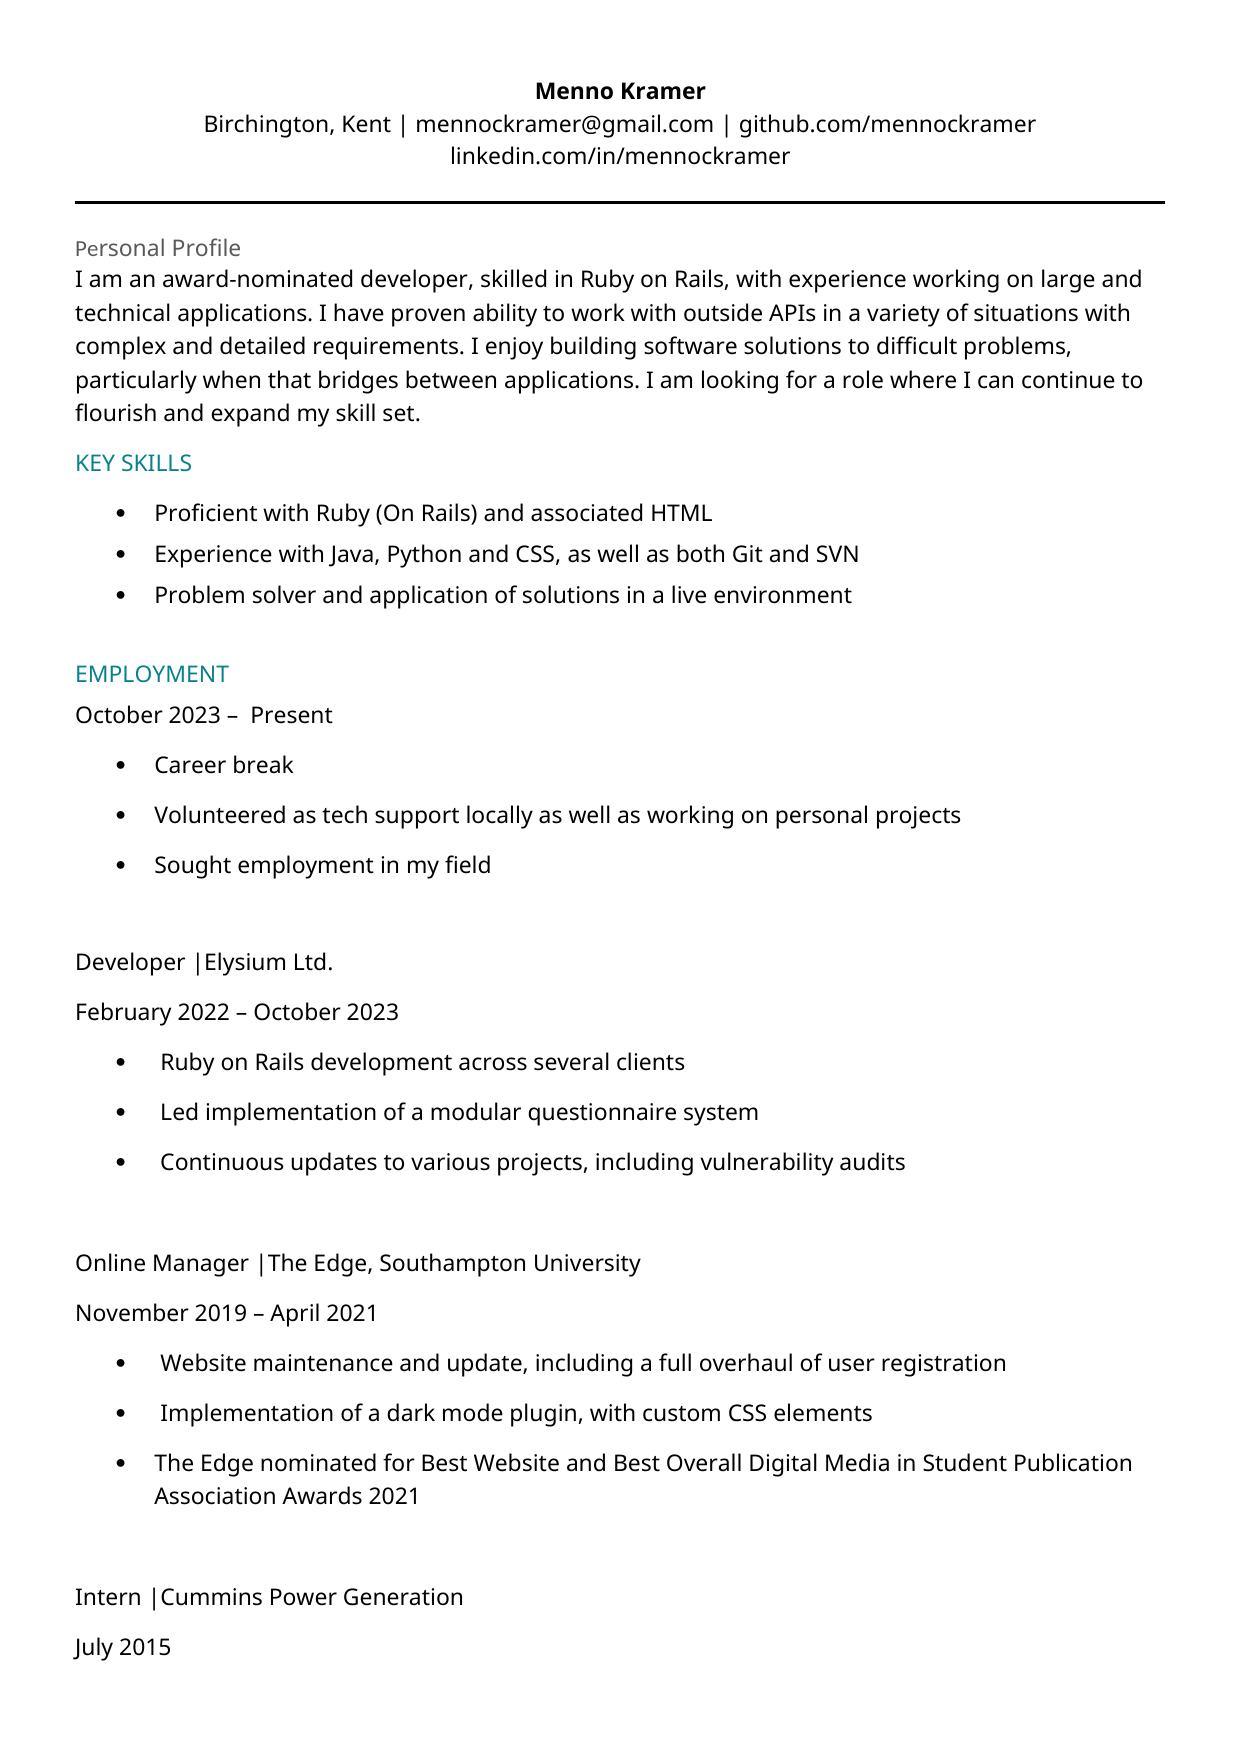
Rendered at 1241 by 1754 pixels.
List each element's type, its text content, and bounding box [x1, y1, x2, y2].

list Experience with Java, Python and CSS, as well as both Git and SVN [117, 538, 1165, 569]
list Problem solver and application of solutions in a live environment [117, 579, 1165, 611]
list Continuous updates to various projects, including vulnerability audits [117, 1146, 1165, 1177]
list Ruby on Rails development across several clients [117, 1046, 1165, 1077]
list Volunteered as tech support locally as well as working on personal projects [117, 799, 1165, 830]
text I am an award-nominated developer, skilled in Ruby on Rails, with experience working on large and technical applications. I have proven ability to work with outside APIs in a variety of situations with complex and detailed requirements. I enjoy building software solutions to difficult problems, particularly when that bridges between applications. I am looking for a role where I can continue to flourish and expand my skill set. [75, 263, 1165, 428]
text linkedin.com/in/mennockramer [75, 140, 1165, 171]
text Online Manager |The Edge, Southampton University [75, 1246, 1165, 1278]
text Intern |Cummins Power Generation [75, 1581, 1165, 1612]
list The Edge nominated for Best Website and Best Overall Digital Media in Student Publication Association Awards 2021 [117, 1447, 1165, 1512]
list Proficient with Ruby (On Rails) and associated HTML [117, 497, 1165, 529]
list Sought employment in my field [117, 849, 1165, 880]
text Birchington, Kent | mennockramer@gmail.com | github.com/mennockramer [75, 108, 1165, 140]
text Developer |Elysium Ltd. [75, 946, 1165, 977]
list Career break [117, 749, 1165, 780]
text Personal Profile [75, 232, 1165, 263]
text July 2015 [75, 1631, 1165, 1662]
list Website maintenance and update, including a full overhaul of user registration [117, 1347, 1165, 1378]
list Led implementation of a modular questionnaire system [117, 1096, 1165, 1127]
list Implementation of a dark mode plugin, with custom CSS elements [117, 1397, 1165, 1428]
text KEY SKILLS [75, 447, 1165, 478]
text Menno Kramer [75, 75, 1165, 106]
text EMPLOYMENT [75, 658, 1165, 689]
text February 2022 – October 2023 [75, 996, 1165, 1027]
text October 2023 – Present [75, 699, 1165, 730]
text November 2019 – April 2021 [75, 1297, 1165, 1328]
